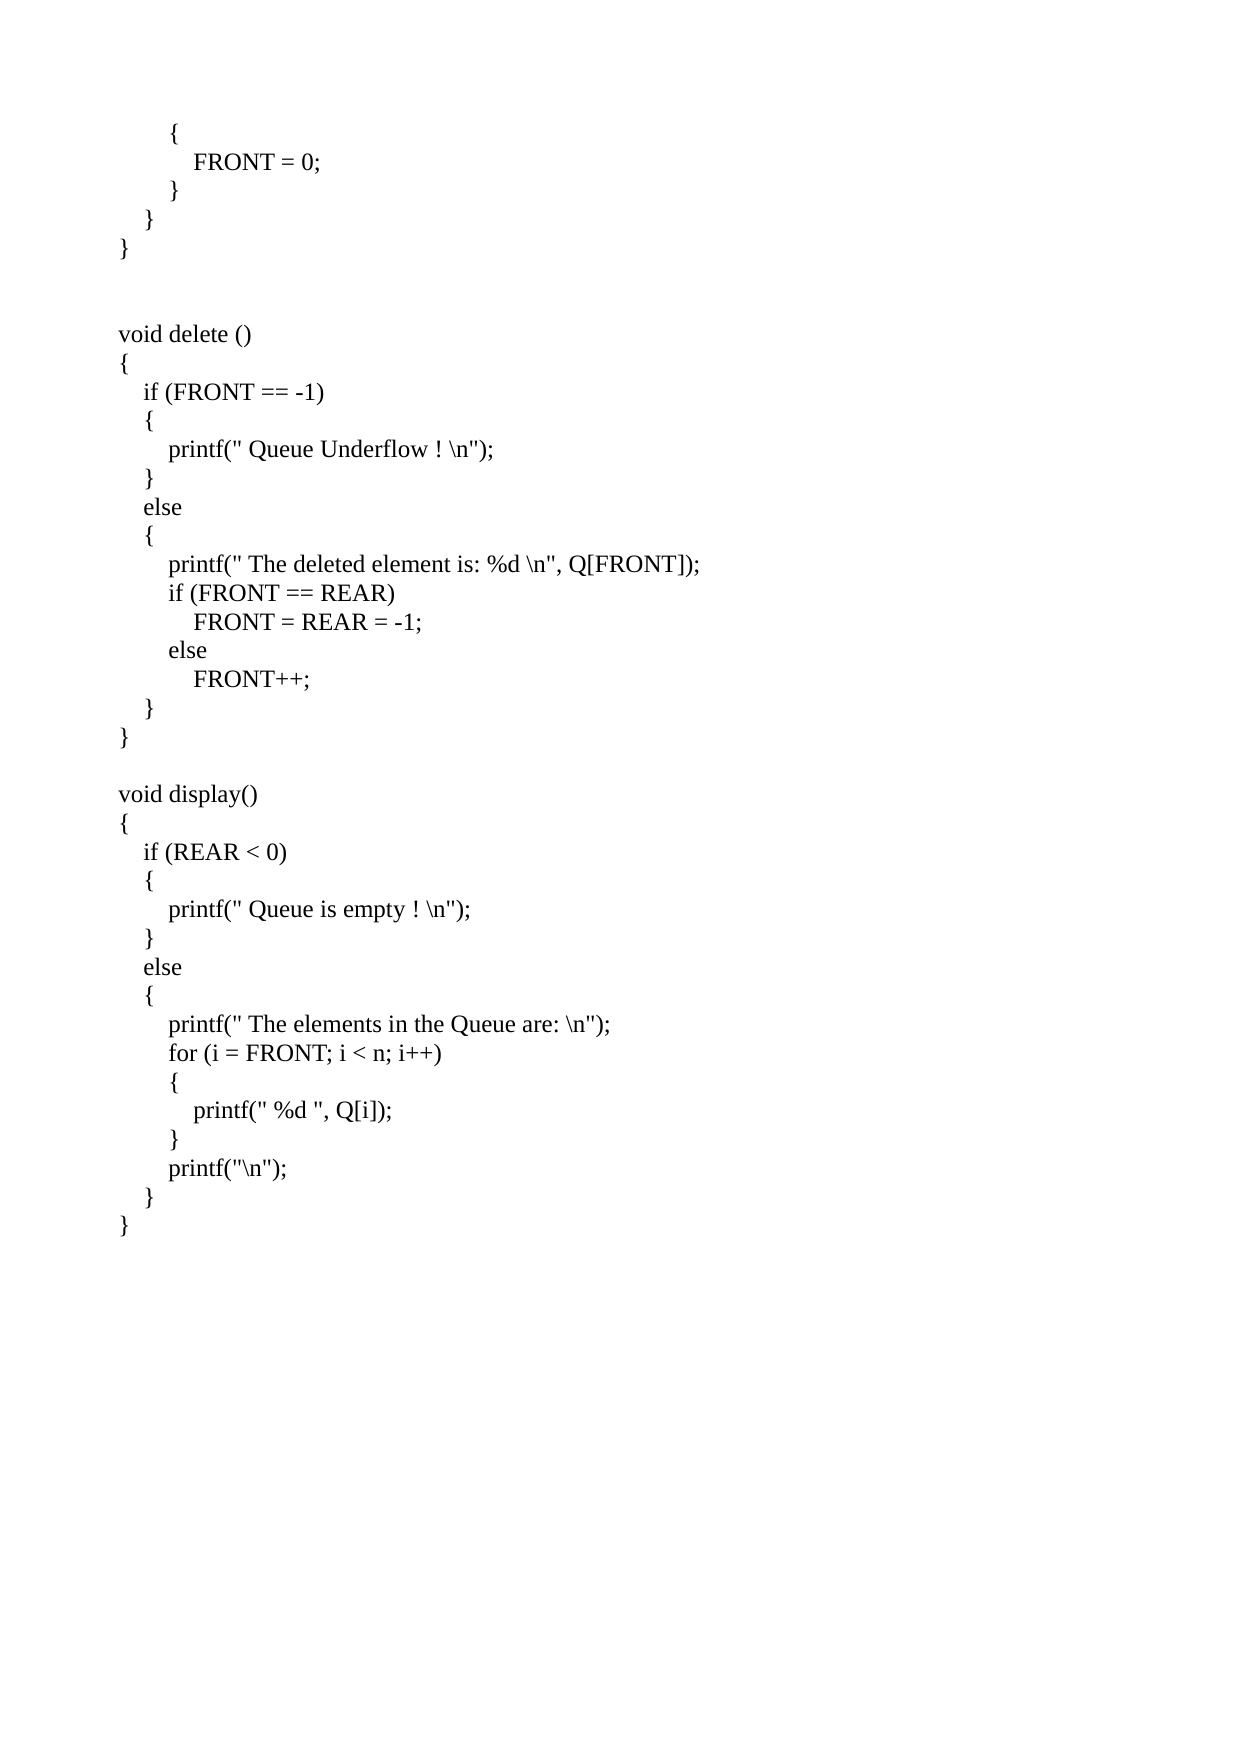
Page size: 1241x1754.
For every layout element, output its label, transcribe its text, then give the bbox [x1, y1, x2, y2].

text void display() [118, 779, 1122, 808]
text FRONT++; [118, 664, 1122, 693]
text { [118, 406, 1122, 434]
text { [118, 866, 1122, 894]
text else [118, 636, 1122, 664]
text for (i = FRONT; i < n; i++) [118, 1038, 1122, 1067]
text printf(" %d ", Q[i]); [118, 1096, 1122, 1124]
text if (FRONT == REAR) [118, 578, 1122, 607]
text { [118, 118, 1122, 147]
text } [118, 1124, 1122, 1153]
text printf(" Queue is empty ! \n"); [118, 894, 1122, 923]
text printf("\n"); [118, 1153, 1122, 1182]
text FRONT = 0; [118, 147, 1122, 176]
text { [118, 348, 1122, 377]
text else [118, 492, 1122, 521]
text if (FRONT == -1) [118, 377, 1122, 406]
text } [118, 1211, 1122, 1239]
text } [118, 923, 1122, 952]
text { [118, 521, 1122, 549]
text } [118, 722, 1122, 751]
text { [118, 808, 1122, 837]
text printf(" The deleted element is: %d \n", Q[FRONT]); [118, 549, 1122, 578]
text } [118, 233, 1122, 262]
text else [118, 952, 1122, 981]
text if (REAR < 0) [118, 837, 1122, 866]
text } [118, 463, 1122, 492]
text { [118, 1067, 1122, 1096]
text void delete () [118, 319, 1122, 348]
text printf(" Queue Underflow ! \n"); [118, 434, 1122, 463]
text FRONT = REAR = -1; [118, 607, 1122, 636]
text { [118, 981, 1122, 1009]
text } [118, 204, 1122, 233]
text } [118, 693, 1122, 722]
text printf(" The elements in the Queue are: \n"); [118, 1009, 1122, 1038]
text } [118, 176, 1122, 204]
text } [118, 1182, 1122, 1211]
